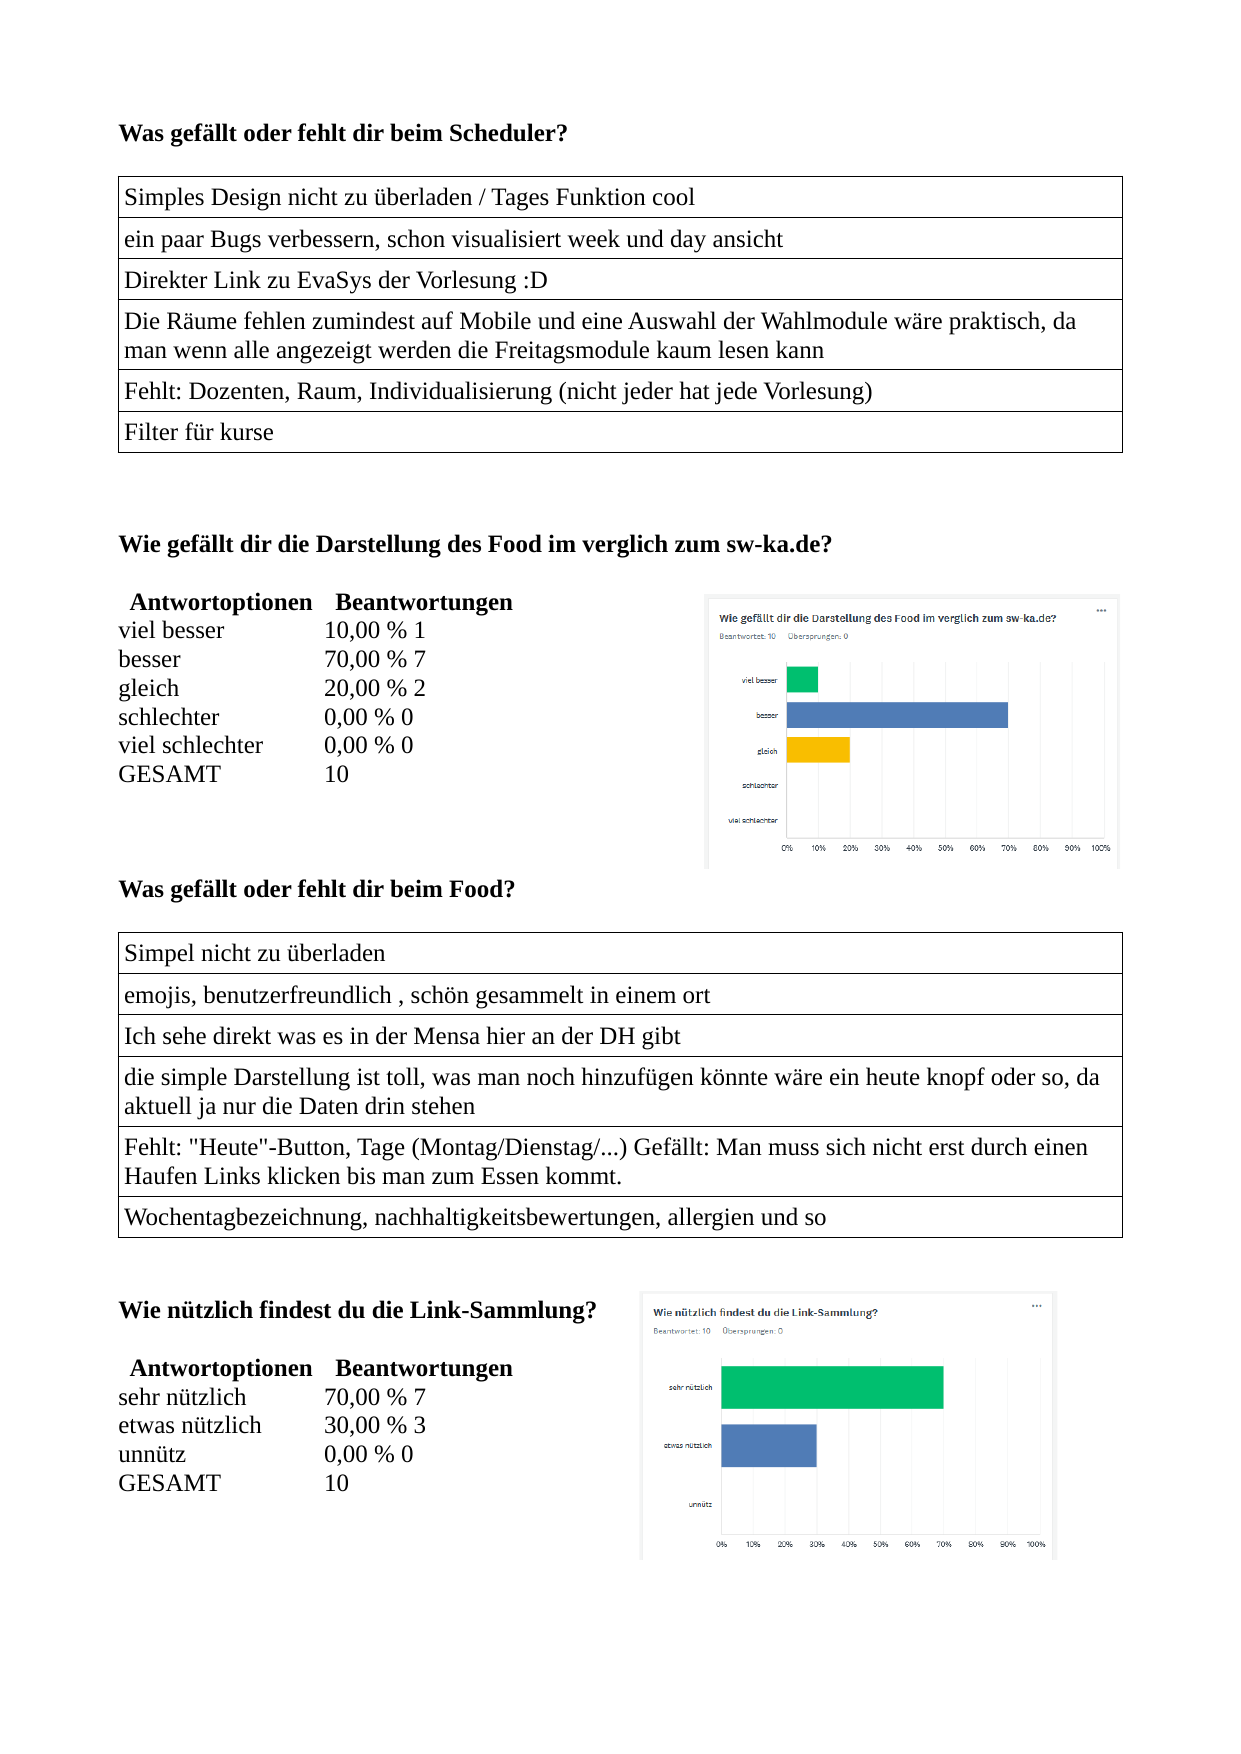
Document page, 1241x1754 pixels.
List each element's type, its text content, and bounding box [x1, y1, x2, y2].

table_cell Filter für kurse [119, 412, 1122, 452]
table_cell 70,00 % 7 [324, 644, 524, 673]
table_cell Direkter Link zu EvaSys der Vorlesung :D [119, 259, 1122, 299]
table_cell besser [118, 644, 324, 673]
table_cell GESAMT [118, 1468, 324, 1497]
table_cell ein paar Bugs verbessern, schon visualisiert week und day ansicht [119, 218, 1122, 258]
table_cell 0,00 % 0 [324, 1439, 524, 1468]
text Wie nützlich findest du die Link-Sammlung? [118, 1295, 639, 1324]
table_cell viel schlechter [118, 731, 324, 759]
table_header Beantwortungen [324, 1353, 524, 1382]
table_cell etwas nützlich [118, 1410, 324, 1439]
table_cell gleich [118, 673, 324, 702]
text Was gefällt oder fehlt dir beim Food? [118, 874, 1122, 903]
table_cell Wochentagbezeichnung, nachhaltigkeitsbewertungen, allergien und so [119, 1197, 1122, 1237]
table_cell sehr nützlich [118, 1382, 324, 1410]
text Wie gefällt dir die Darstellung des Food im verglich zum sw-ka.de? [118, 529, 1122, 558]
table_cell 20,00 % 2 [324, 673, 524, 702]
table_cell Die Räume fehlen zumindest auf Mobile und eine Auswahl der Wahlmodule wäre praktisch, da man wenn alle angezeigt werden die Freitagsmodule kaum lesen kann [119, 300, 1122, 369]
table_header Simples Design nicht zu überladen / Tages Funktion cool [119, 177, 1122, 217]
table_cell Ich sehe direkt was es in der Mensa hier an der DH gibt [119, 1015, 1122, 1056]
table_cell schlechter [118, 702, 324, 731]
table_cell 30,00 % 3 [324, 1410, 524, 1439]
table_cell GESAMT [118, 759, 324, 788]
picture [704, 594, 1121, 869]
table_header Simpel nicht zu überladen [119, 933, 1122, 973]
table_cell die simple Darstellung ist toll, was man noch hinzufügen könnte wäre ein heute knopf oder so, da aktuell ja nur die Daten drin stehen [119, 1057, 1122, 1126]
table_header Beantwortungen [324, 587, 524, 616]
table_cell 10 [324, 1468, 524, 1497]
table_cell emojis, benutzerfreundlich , schön gesammelt in einem ort [119, 974, 1122, 1014]
text [1058, 1295, 1122, 1324]
table_cell unnütz [118, 1439, 324, 1468]
table_cell 10,00 % 1 [324, 616, 524, 644]
text Was gefällt oder fehlt dir beim Scheduler? [118, 118, 1122, 147]
picture [639, 1291, 1058, 1560]
table_cell 0,00 % 0 [324, 702, 524, 731]
table_header Antwortoptionen [118, 1353, 324, 1382]
table_cell Fehlt: Dozenten, Raum, Individualisierung (nicht jeder hat jede Vorlesung) [119, 370, 1122, 411]
table_cell viel besser [118, 616, 324, 644]
table_cell 0,00 % 0 [324, 731, 524, 759]
table_cell Fehlt: "Heute"-Button, Tage (Montag/Dienstag/...) Gefällt: Man muss sich nicht erst durch einen Haufen Links klicken bis man zum Essen kommt. [119, 1127, 1122, 1196]
table_cell 70,00 % 7 [324, 1382, 524, 1410]
table_cell 10 [324, 759, 524, 788]
table_header Antwortoptionen [118, 587, 324, 616]
